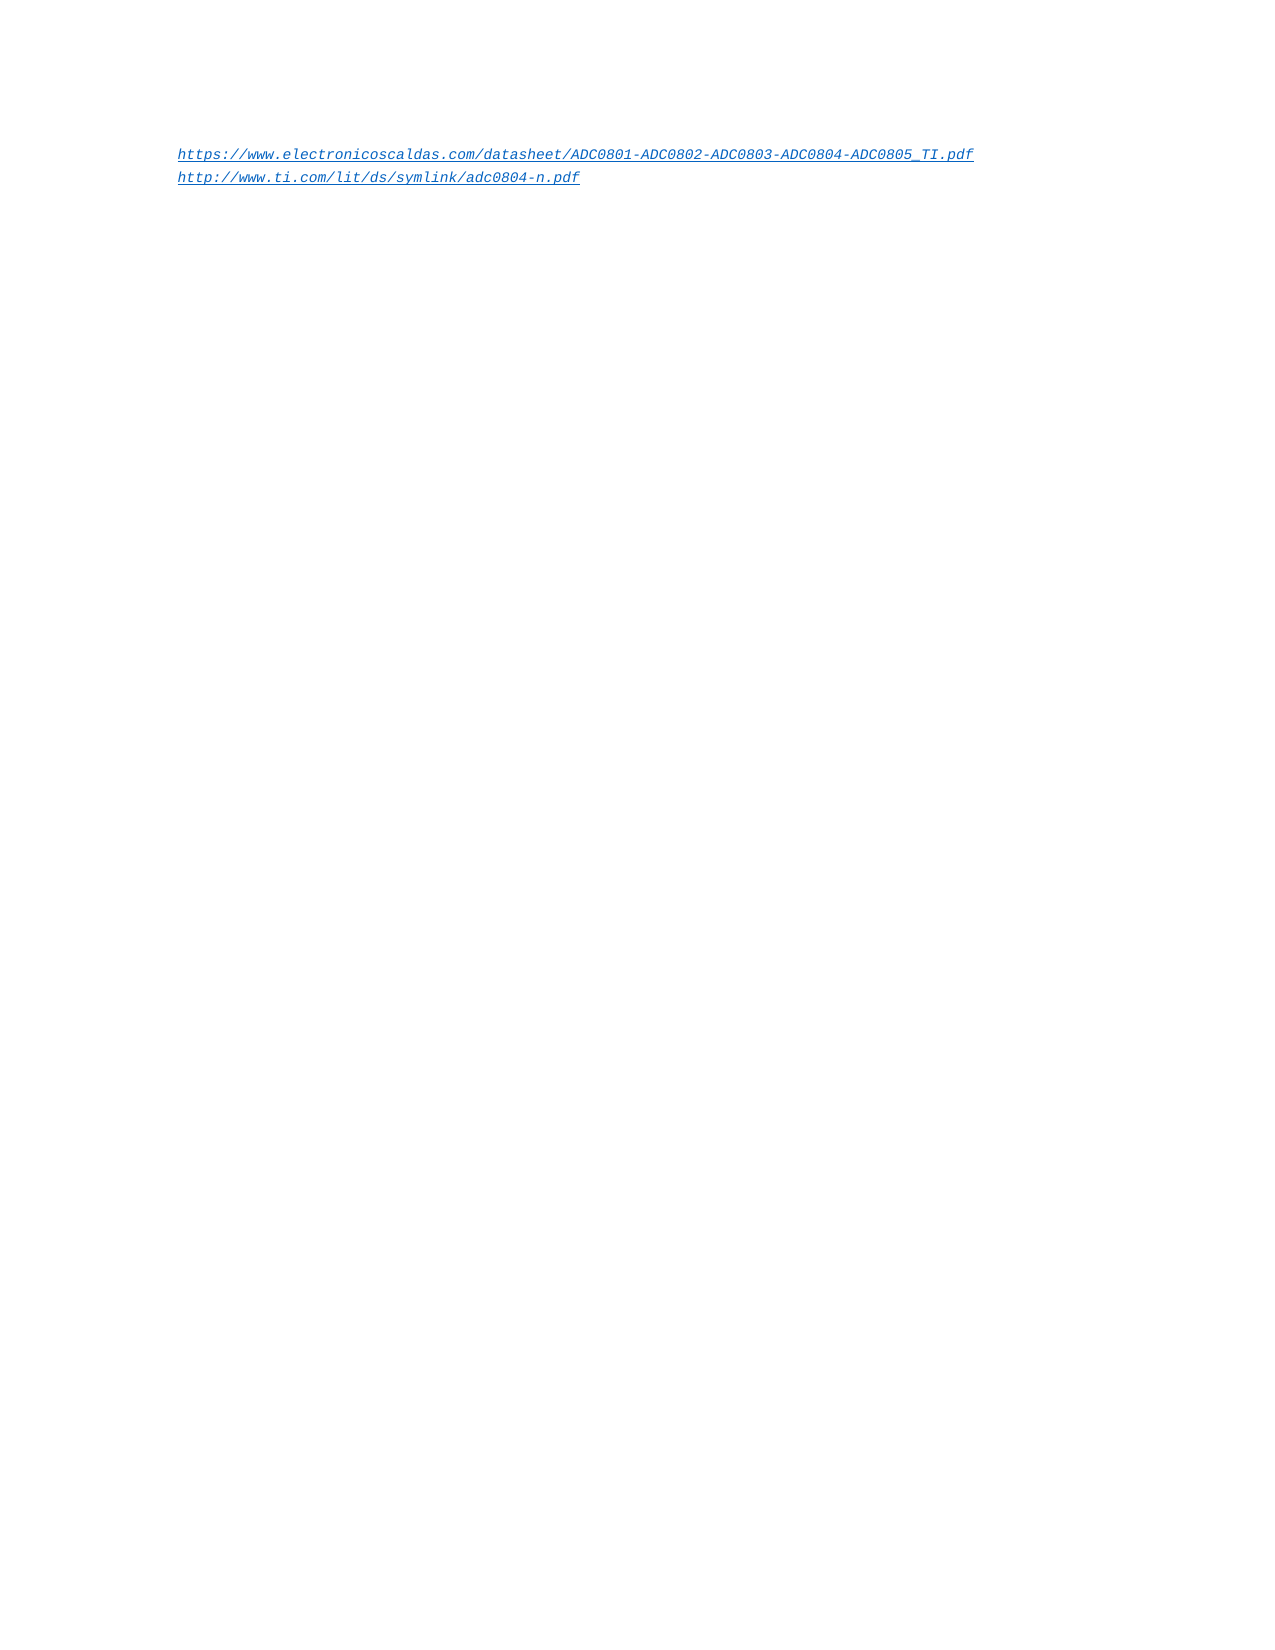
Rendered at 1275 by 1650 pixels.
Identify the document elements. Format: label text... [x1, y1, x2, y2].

text http://www.ti.com/lit/ds/symlink/adc0804-n.pdf [177, 170, 1098, 187]
text https://www.electronicoscaldas.com/datasheet/ADC0801-ADC0802-ADC0803-ADC0804-ADC0805_TI.pdf [177, 148, 1098, 164]
